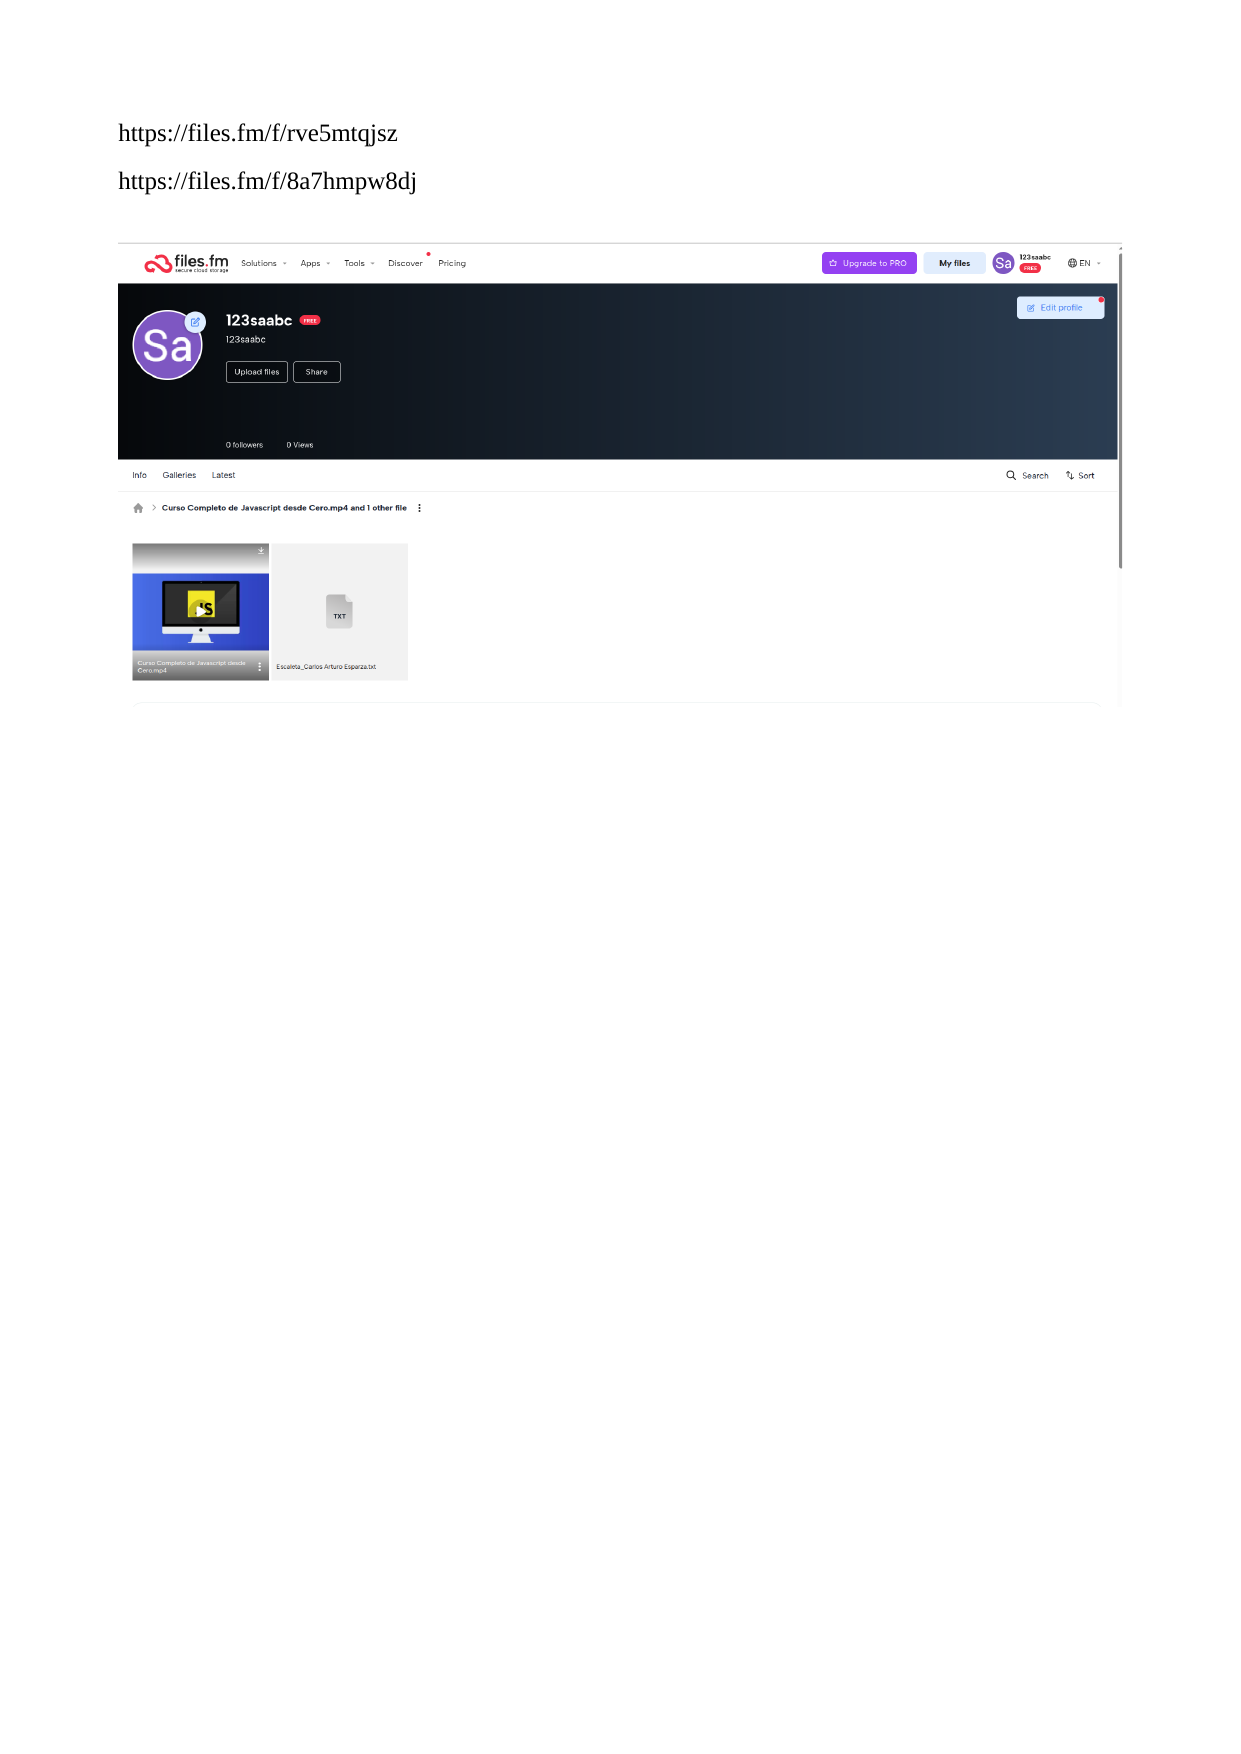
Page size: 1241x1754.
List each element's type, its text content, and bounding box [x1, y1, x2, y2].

picture [118, 242, 1123, 707]
text https://files.fm/f/rve5mtqjsz [118, 118, 1122, 147]
text https://files.fm/f/8a7hmpw8dj [118, 166, 1122, 194]
